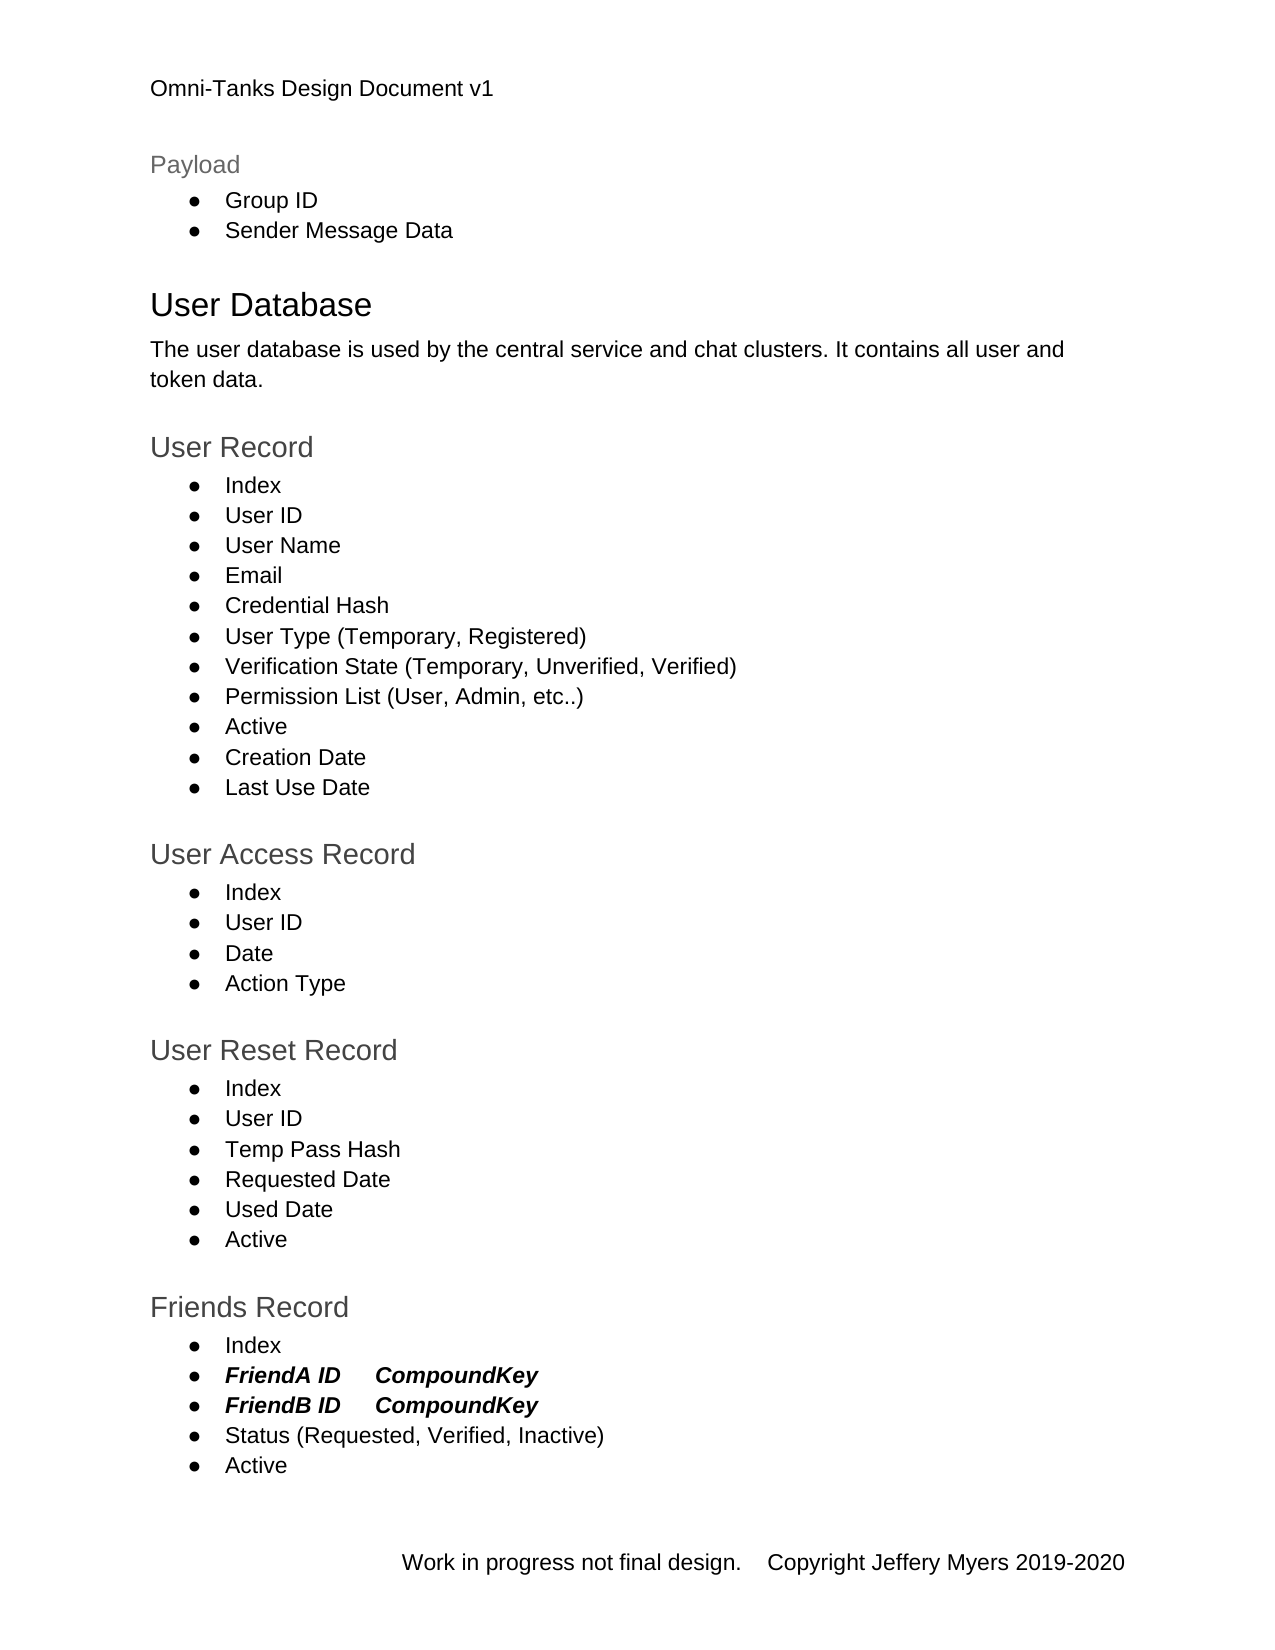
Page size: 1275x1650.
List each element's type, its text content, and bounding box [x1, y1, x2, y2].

list Temp Pass Hash [187, 1136, 1125, 1162]
list Index [187, 1075, 1125, 1101]
subtitle User Database [150, 285, 1125, 323]
list User Type (Temporary, Registered) [187, 623, 1125, 649]
text The user database is used by the central service and chat clusters. It contains all user and token data. [150, 336, 1125, 392]
list User ID [187, 909, 1125, 936]
list Active [187, 713, 1125, 739]
list Index [187, 472, 1125, 498]
subtitle User Reset Record [150, 1033, 1125, 1067]
list Credential Hash [187, 592, 1125, 619]
list Creation Date [187, 743, 1125, 770]
list FriendA ID CompoundKey [187, 1362, 1125, 1388]
list FriendB ID CompoundKey [187, 1392, 1125, 1418]
subtitle Payload [150, 150, 1125, 179]
list Action Type [187, 970, 1125, 996]
list Verification State (Temporary, Unverified, Verified) [187, 653, 1125, 679]
list Email [187, 562, 1125, 588]
subtitle User Record [150, 430, 1125, 463]
list Index [187, 879, 1125, 905]
subtitle Friends Record [150, 1290, 1125, 1323]
list Used Date [187, 1196, 1125, 1222]
list Status (Requested, Verified, Inactive) [187, 1422, 1125, 1448]
list Index [187, 1332, 1125, 1358]
list Active [187, 1452, 1125, 1479]
list User Name [187, 532, 1125, 558]
subtitle User Access Record [150, 837, 1125, 871]
list Active [187, 1226, 1125, 1252]
list User ID [187, 1105, 1125, 1132]
list Group ID [187, 187, 1125, 213]
list User ID [187, 502, 1125, 528]
list Date [187, 939, 1125, 966]
list Sender Message Data [187, 217, 1125, 244]
list Requested Date [187, 1166, 1125, 1192]
list Permission List (User, Admin, etc..) [187, 683, 1125, 709]
list Last Use Date [187, 774, 1125, 800]
